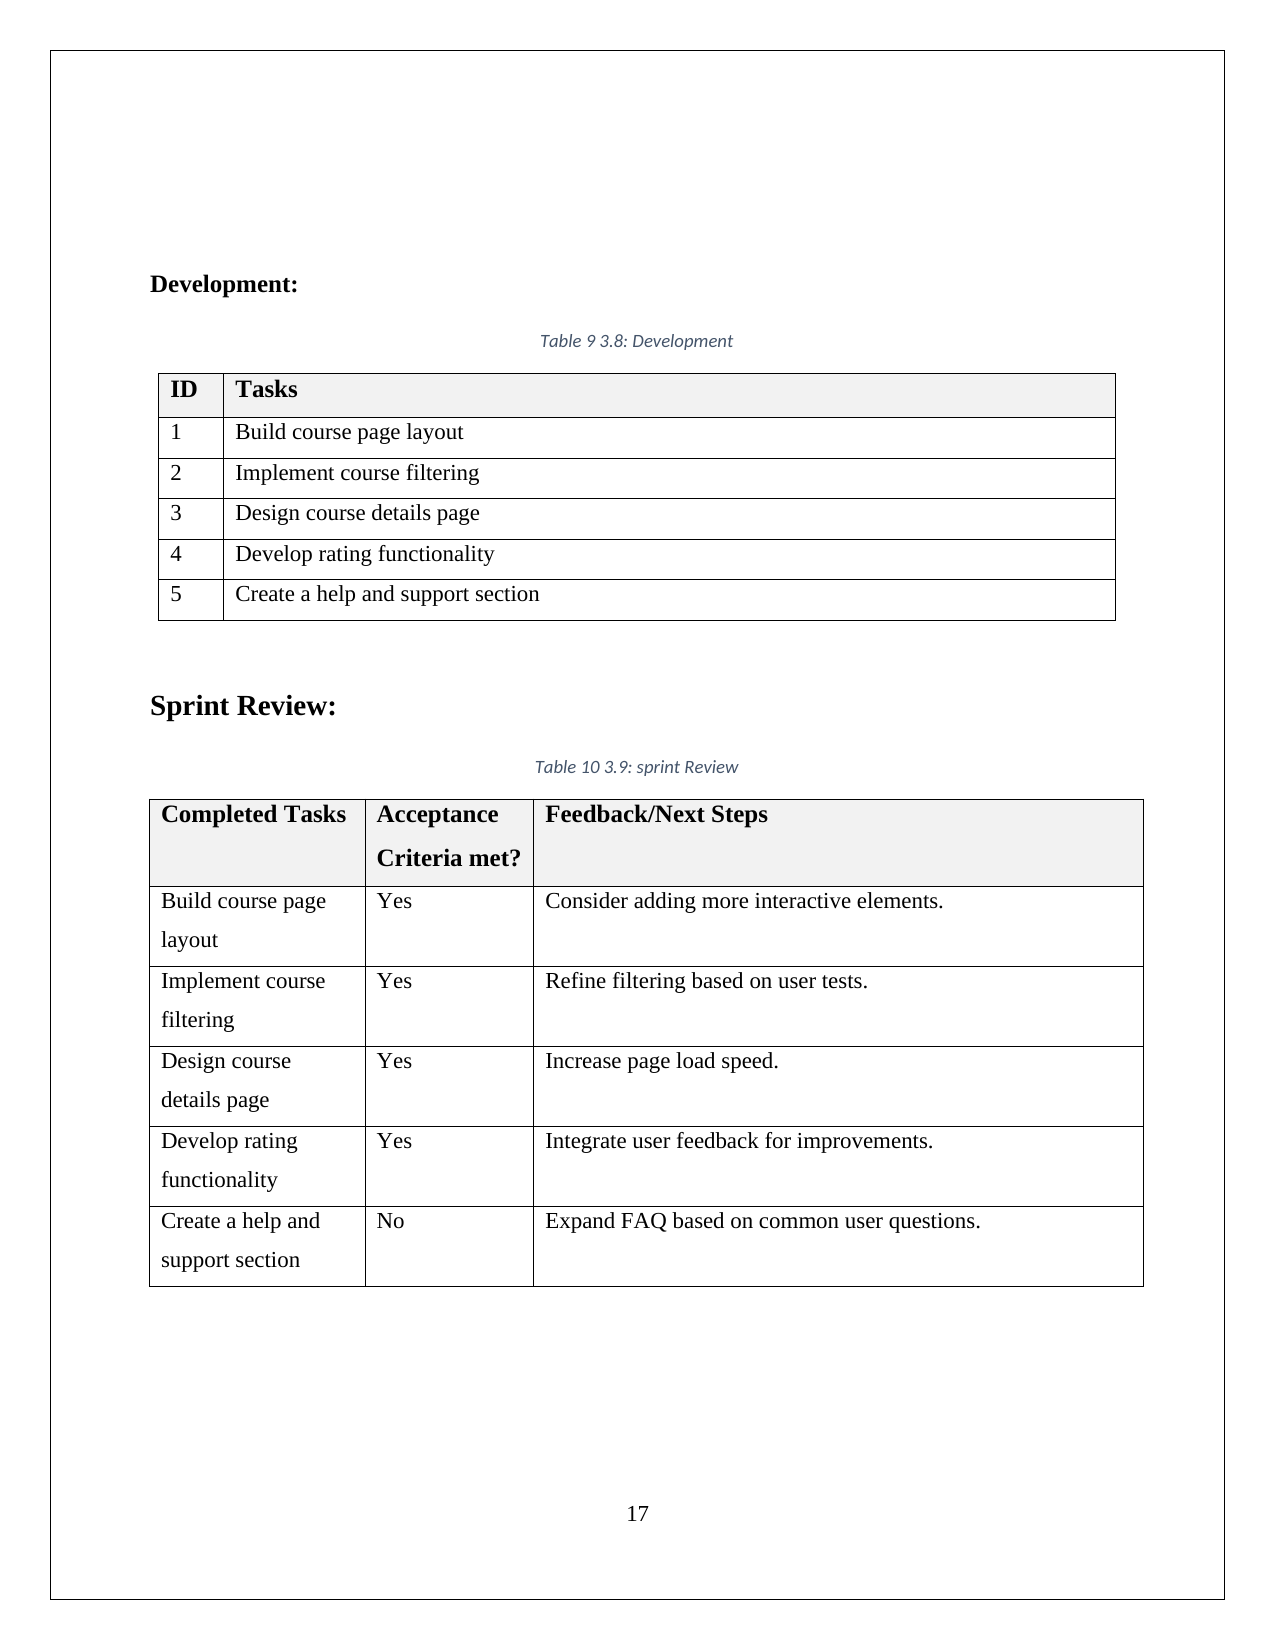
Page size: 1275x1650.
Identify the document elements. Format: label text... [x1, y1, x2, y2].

table_cell Expand FAQ based on common user questions. [534, 1207, 1143, 1286]
table_cell Develop rating functionality [224, 540, 1115, 579]
table_cell Refine filtering based on user tests. [534, 967, 1143, 1046]
table_cell Consider adding more interactive elements. [534, 887, 1143, 966]
table_cell Integrate user feedback for improvements. [534, 1127, 1143, 1206]
table_cell Design course details page [150, 1047, 365, 1126]
table_header Tasks [224, 374, 1115, 417]
table_cell Design course details page [224, 499, 1115, 539]
table_cell Develop rating functionality [150, 1127, 365, 1206]
table_header Completed Tasks [150, 800, 365, 886]
text Development: [150, 269, 1125, 298]
table_cell Implement course filtering [224, 459, 1115, 498]
table_cell Yes [366, 1047, 533, 1126]
table_header ID [159, 374, 223, 417]
table_cell Yes [366, 887, 533, 966]
table_cell 1 [159, 418, 223, 458]
table_cell Build course page layout [224, 418, 1115, 458]
text Table 9 3.8: Development [150, 329, 1125, 352]
table_cell 4 [159, 540, 223, 579]
table_header Acceptance Criteria met? [366, 800, 533, 886]
table_cell 2 [159, 459, 223, 498]
table_cell Create a help and support section [224, 580, 1115, 620]
table_cell Increase page load speed. [534, 1047, 1143, 1126]
table_cell Create a help and support section [150, 1207, 365, 1286]
table_cell Build course page layout [150, 887, 365, 966]
table_cell 3 [159, 499, 223, 539]
table_cell Implement course filtering [150, 967, 365, 1046]
table_cell No [366, 1207, 533, 1286]
table_cell 5 [159, 580, 223, 620]
table_header Feedback/Next Steps [534, 800, 1143, 886]
table_cell Yes [366, 967, 533, 1046]
text Table 10 3.9: sprint Review [150, 755, 1125, 778]
text Sprint Review: [150, 688, 1125, 721]
table_cell Yes [366, 1127, 533, 1206]
